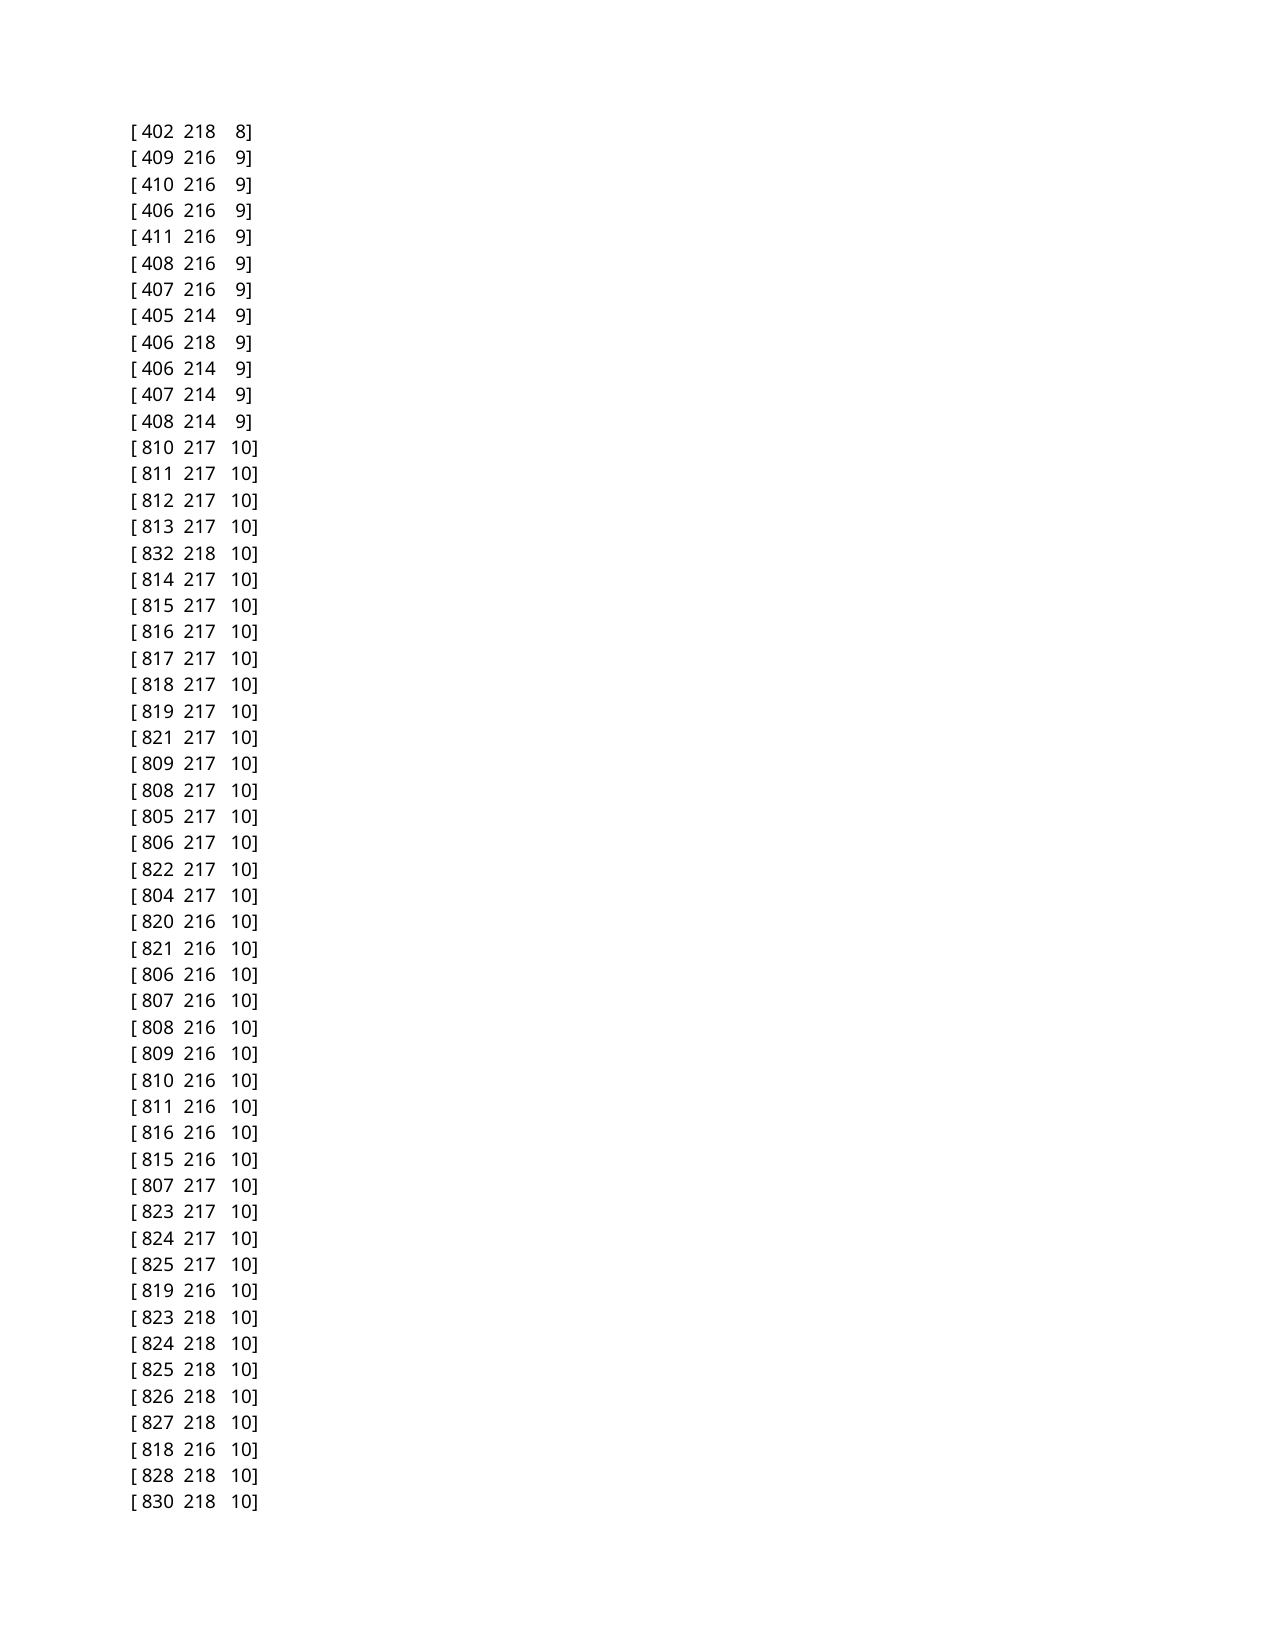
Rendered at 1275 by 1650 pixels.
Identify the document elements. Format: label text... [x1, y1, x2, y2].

text [ 822 217 10] [118, 856, 1157, 882]
text [ 825 217 10] [118, 1251, 1157, 1278]
text [ 804 217 10] [118, 882, 1157, 909]
text [ 808 216 10] [118, 1014, 1157, 1041]
text [ 402 218 8] [118, 118, 1157, 144]
text [ 819 216 10] [118, 1278, 1157, 1304]
text [ 805 217 10] [118, 803, 1157, 830]
text [ 824 218 10] [118, 1330, 1157, 1357]
text [ 806 217 10] [118, 830, 1157, 856]
text [ 819 217 10] [118, 698, 1157, 724]
text [ 815 217 10] [118, 592, 1157, 619]
text [ 816 216 10] [118, 1119, 1157, 1146]
text [ 814 217 10] [118, 566, 1157, 592]
text [ 818 217 10] [118, 672, 1157, 698]
text [ 817 217 10] [118, 645, 1157, 672]
text [ 820 216 10] [118, 909, 1157, 935]
text [ 406 216 9] [118, 197, 1157, 223]
text [ 824 217 10] [118, 1225, 1157, 1251]
text [ 407 214 9] [118, 382, 1157, 408]
text [ 830 218 10] [118, 1488, 1157, 1515]
text [ 408 214 9] [118, 408, 1157, 434]
text [ 826 218 10] [118, 1383, 1157, 1409]
text [ 407 216 9] [118, 276, 1157, 303]
text [ 823 217 10] [118, 1199, 1157, 1225]
text [ 821 217 10] [118, 724, 1157, 751]
text [ 825 218 10] [118, 1357, 1157, 1383]
text [ 816 217 10] [118, 619, 1157, 645]
text [ 828 218 10] [118, 1462, 1157, 1488]
text [ 406 218 9] [118, 329, 1157, 355]
text [ 812 217 10] [118, 487, 1157, 513]
text [ 807 217 10] [118, 1172, 1157, 1199]
text [ 823 218 10] [118, 1304, 1157, 1330]
text [ 815 216 10] [118, 1146, 1157, 1172]
text [ 813 217 10] [118, 513, 1157, 540]
text [ 806 216 10] [118, 961, 1157, 988]
text [ 809 217 10] [118, 751, 1157, 777]
text [ 809 216 10] [118, 1041, 1157, 1067]
text [ 818 216 10] [118, 1436, 1157, 1462]
text [ 410 216 9] [118, 171, 1157, 197]
text [ 808 217 10] [118, 777, 1157, 803]
text [ 810 217 10] [118, 434, 1157, 461]
text [ 408 216 9] [118, 250, 1157, 276]
text [ 811 216 10] [118, 1093, 1157, 1119]
text [ 406 214 9] [118, 355, 1157, 382]
text [ 810 216 10] [118, 1067, 1157, 1093]
text [ 807 216 10] [118, 988, 1157, 1014]
text [ 832 218 10] [118, 540, 1157, 566]
text [ 409 216 9] [118, 144, 1157, 171]
text [ 811 217 10] [118, 461, 1157, 487]
text [ 827 218 10] [118, 1409, 1157, 1436]
text [ 405 214 9] [118, 303, 1157, 329]
text [ 821 216 10] [118, 935, 1157, 961]
text [ 411 216 9] [118, 223, 1157, 250]
